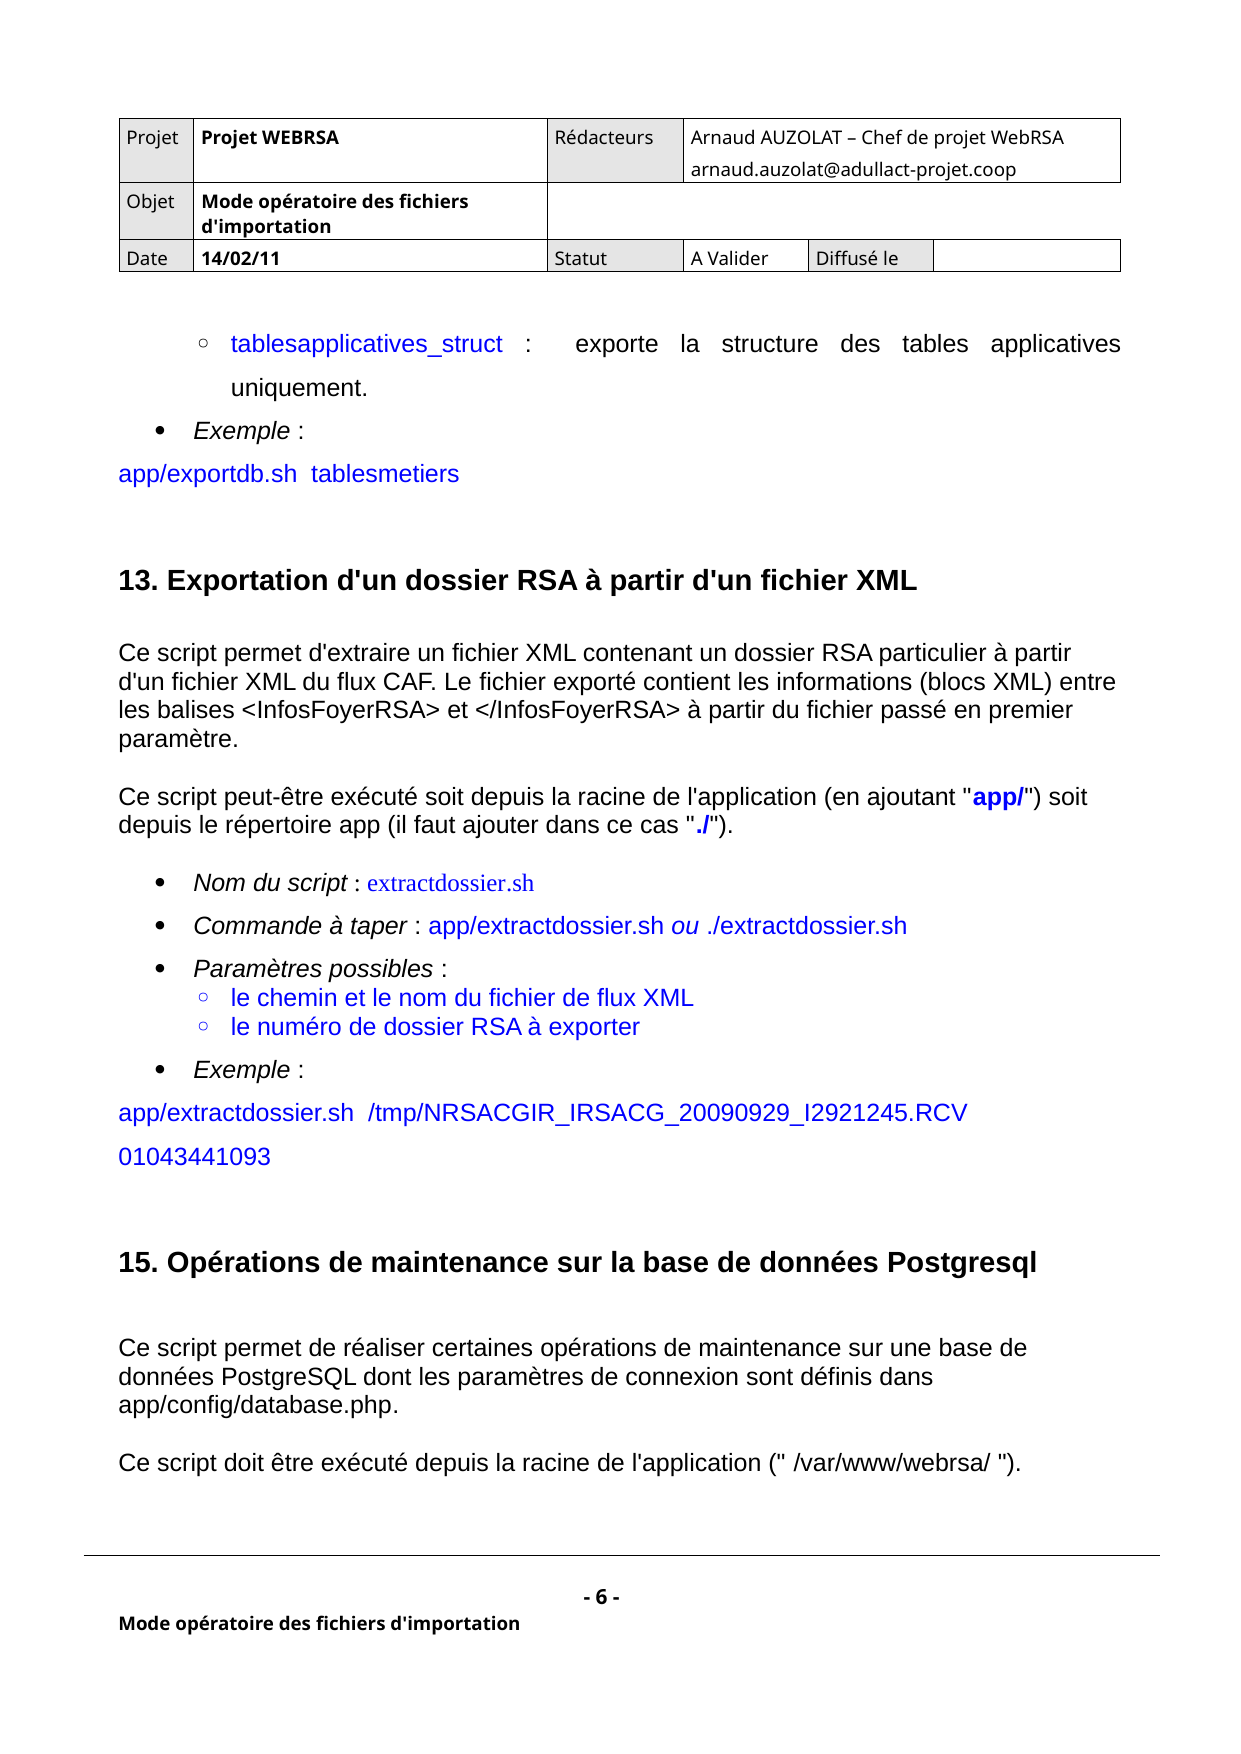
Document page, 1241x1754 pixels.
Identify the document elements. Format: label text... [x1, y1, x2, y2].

subtitle 13. Exportation d'un dossier RSA à partir d'un fichier XML [118, 563, 1122, 596]
list le chemin et le nom du fichier de flux XML [193, 983, 1122, 1012]
subtitle 15. Opérations de maintenance sur la base de données Postgresql [118, 1246, 1122, 1279]
list Paramètres possibles : [156, 954, 1122, 983]
list le numéro de dossier RSA à exporter [193, 1012, 1122, 1041]
text Ce script permet de réaliser certaines opérations de maintenance sur une base de données PostgreSQL dont les paramètres de connexion sont définis dans app/config/database.php. [118, 1333, 1122, 1419]
list tablesapplicatives_struct : exporte la structure des tables applicatives uniquement. [193, 329, 1122, 401]
text Ce script doit être exécuté depuis la racine de l'application (" /var/www/webrsa/ "). [118, 1448, 1122, 1477]
text Ce script peut-être exécuté soit depuis la racine de l'application (en ajoutant "app/") soit depuis le répertoire app (il faut ajouter dans ce cas "./"). [118, 781, 1122, 839]
text app/exportdb.sh tablesmetiers [118, 459, 1122, 488]
list Commande à taper : app/extractdossier.sh ou ./extractdossier.sh [156, 911, 1122, 940]
list Nom du script : extractdossier.sh [156, 868, 1122, 897]
text app/extractdossier.sh /tmp/NRSACGIR_IRSACG_20090929_I2921245.RCV 01043441093 [118, 1098, 1122, 1170]
list Exemple : [156, 416, 1122, 444]
list Exemple : [156, 1055, 1122, 1084]
text Ce script permet d'extraire un fichier XML contenant un dossier RSA particulier à partir d'un fichier XML du flux CAF. Le fichier exporté contient les informations (blocs XML) entre les balises <InfosFoyerRSA> et </InfosFoyerRSA> à partir du fichier passé en premier paramètre. [118, 638, 1122, 753]
